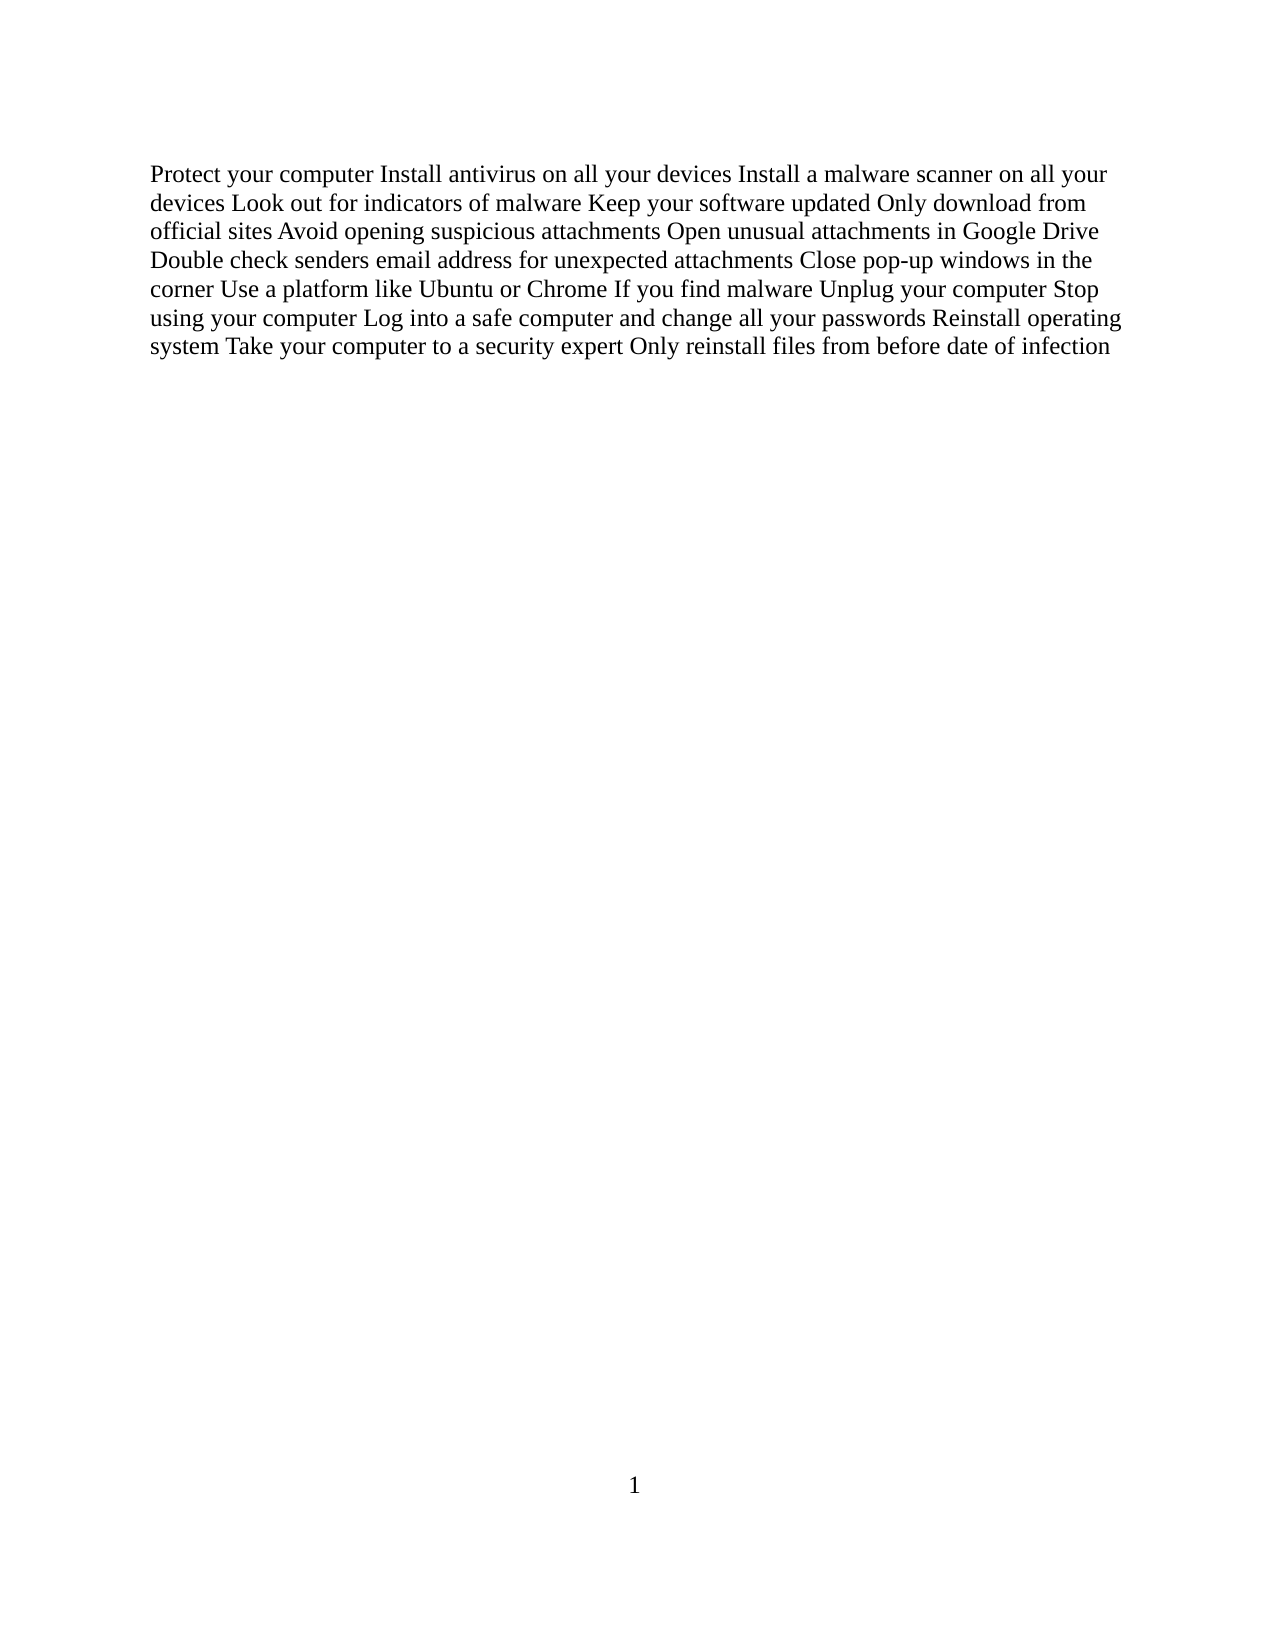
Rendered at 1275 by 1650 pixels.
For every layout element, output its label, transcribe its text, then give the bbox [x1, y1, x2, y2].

text Protect your computer Install antivirus on all your devices Install a malware scanner on all your devices Look out for indicators of malware Keep your software updated Only download from official sites Avoid opening suspicious attachments Open unusual attachments in Google Drive Double check senders email address for unexpected attachments Close pop-up windows in the corner Use a platform like Ubuntu or Chrome If you find malware Unplug your computer Stop using your computer Log into a safe computer and change all your passwords Reinstall operating system Take your computer to a security expert Only reinstall files from before date of infection [150, 159, 1125, 360]
